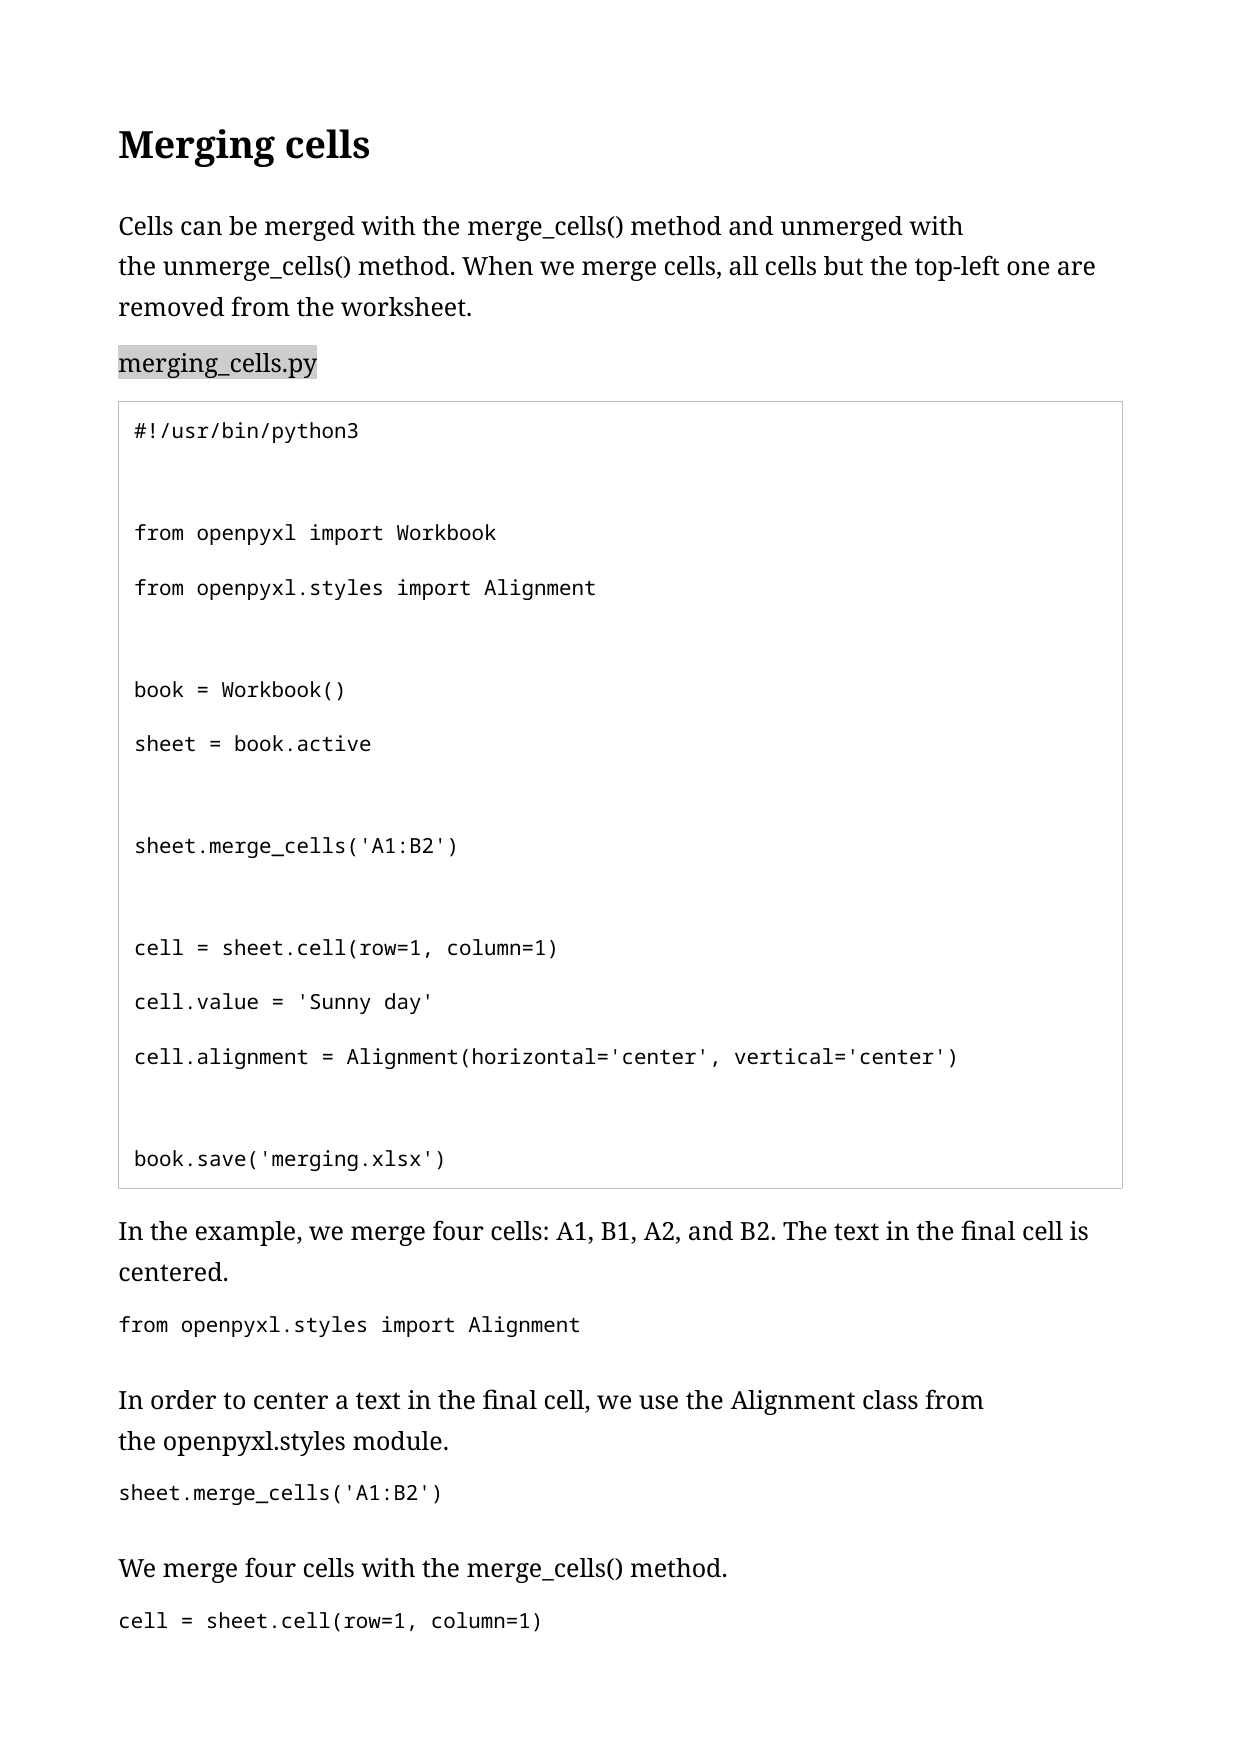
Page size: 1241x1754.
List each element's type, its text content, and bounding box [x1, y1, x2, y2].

text cell = sheet.cell(row=1, column=1) [118, 1606, 1122, 1634]
subtitle Merging cells [118, 118, 1122, 169]
text Cells can be merged with the merge_cells() method and unmerged with the unmerge_cells() method. When we merge cells, all cells but the top-left one are removed from the worksheet. [118, 208, 1122, 324]
text book.save('merging.xlsx') [119, 1128, 1122, 1188]
text from openpyxl import Workbook [119, 503, 1122, 547]
text #!/usr/bin/python3 [119, 402, 1122, 445]
text book = Workbook() [119, 659, 1122, 703]
text In order to center a text in the final cell, we use the Alignment class from the openpyxl.styles module. [118, 1382, 1122, 1457]
text cell.value = 'Sunny day' [119, 972, 1122, 1016]
text We merge four cells with the merge_cells() method. [118, 1551, 1122, 1585]
text sheet.merge_cells('A1:B2') [118, 1478, 1122, 1507]
text sheet = book.active [119, 713, 1122, 758]
text merging_cells.py [118, 345, 1122, 379]
text cell = sheet.cell(row=1, column=1) [119, 917, 1122, 962]
text sheet.merge_cells('A1:B2') [119, 815, 1122, 859]
text from openpyxl.styles import Alignment [119, 557, 1122, 601]
text from openpyxl.styles import Alignment [118, 1310, 1122, 1339]
text In the example, we merge four cells: A1, B1, A2, and B2. The text in the final cell is centered. [118, 1214, 1122, 1289]
text cell.alignment = Alignment(horizontal='center', vertical='center') [119, 1026, 1122, 1070]
